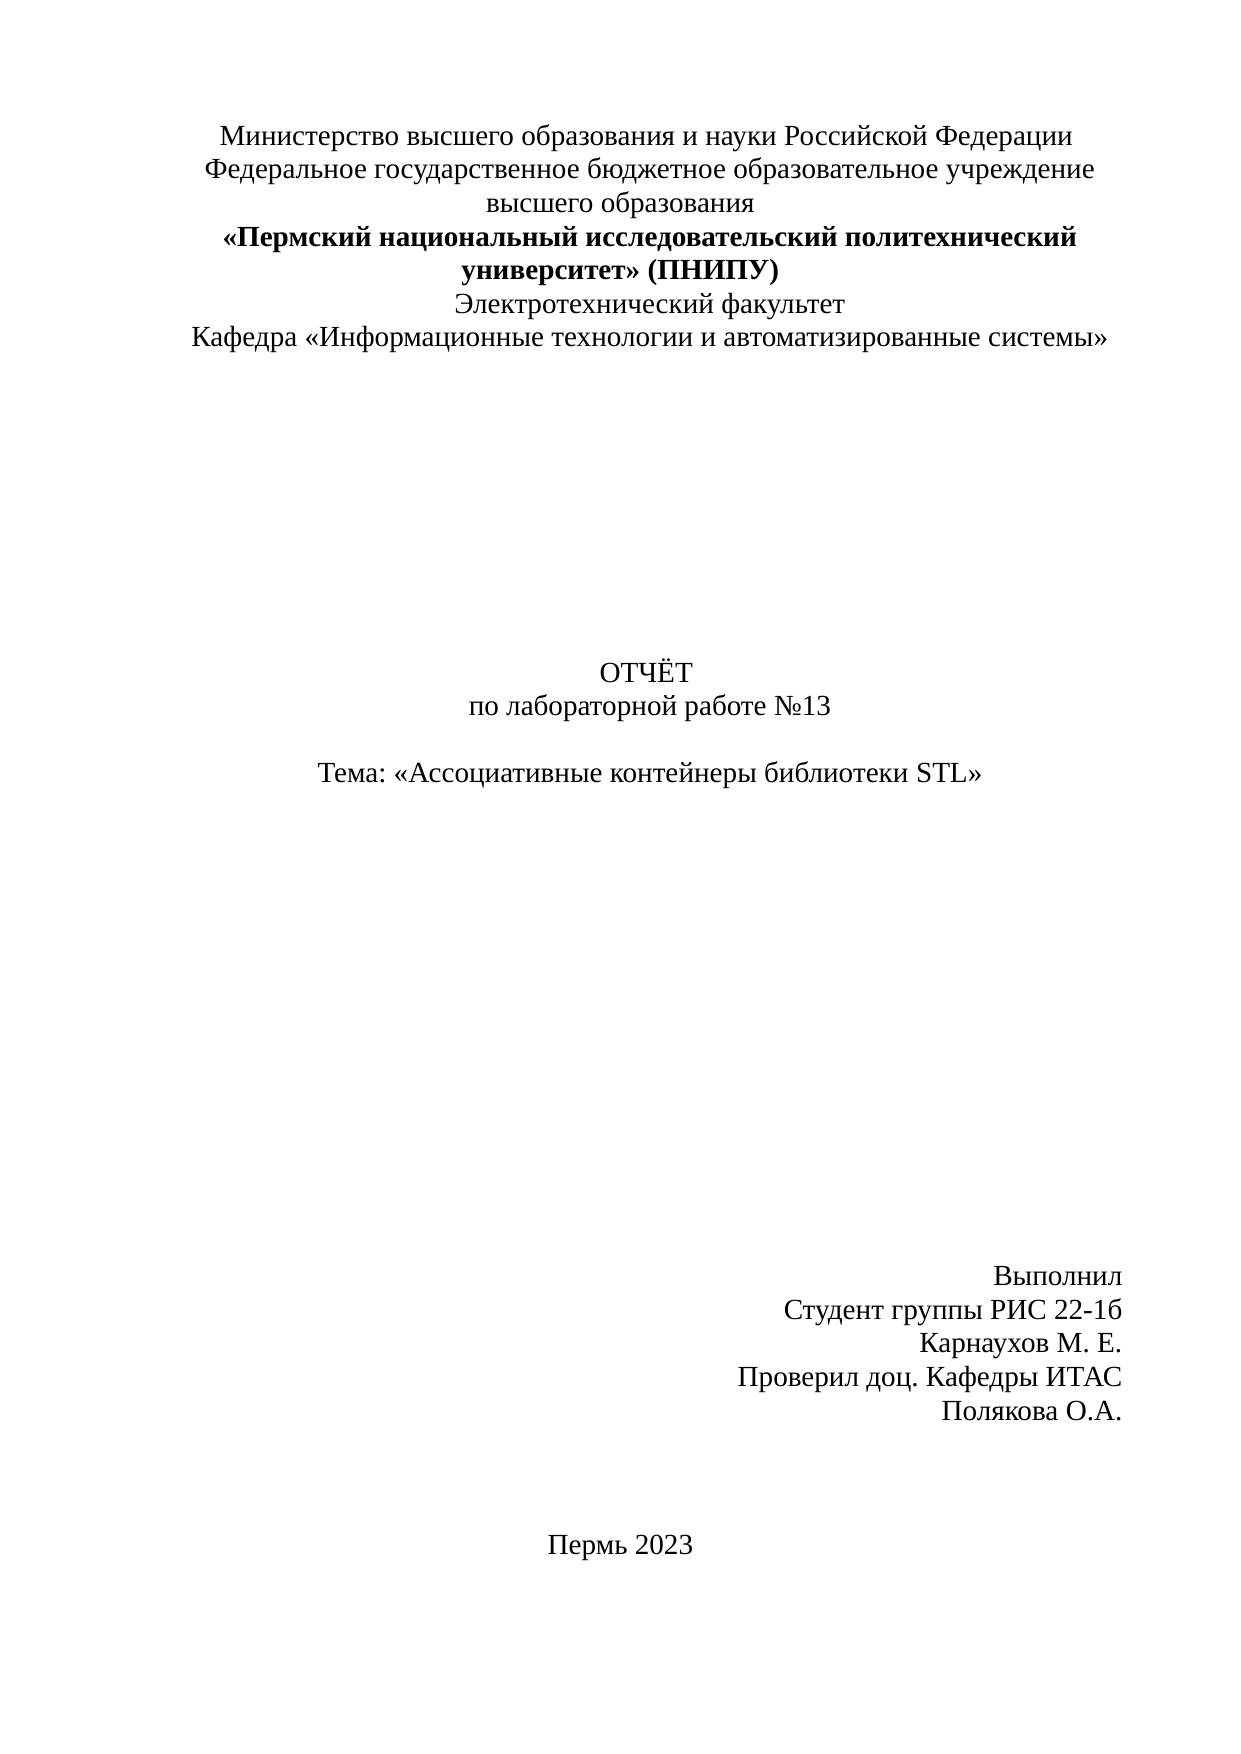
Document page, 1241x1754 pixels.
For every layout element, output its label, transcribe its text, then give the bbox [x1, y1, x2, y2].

text Министерство высшего образования и науки Российской Федерации [118, 118, 1122, 152]
text Тема: «Ассоциативные контейнеры библиотеки STL» [118, 755, 1122, 789]
text Электротехнический факультет [118, 286, 1122, 319]
text Федеральное государственное бюджетное образовательное учреждение высшего образования [118, 152, 1122, 219]
text ОТЧЁТ [118, 655, 1122, 688]
text Студент группы РИС 22-1б [614, 1292, 1122, 1326]
text Пермь 2023 [118, 1527, 1122, 1560]
text «Пермский национальный исследовательский политехнический университет» (ПНИПУ) [118, 219, 1122, 286]
text по лабораторной работе №13 [118, 688, 1122, 722]
text Проверил доц. Кафедры ИТАС [614, 1359, 1122, 1393]
text Полякова О.А. [614, 1393, 1122, 1426]
text Карнаухов М. Е. [614, 1326, 1122, 1359]
text Кафедра «Информационные технологии и автоматизированные системы» [118, 319, 1122, 353]
text Выполнил [614, 1258, 1122, 1292]
